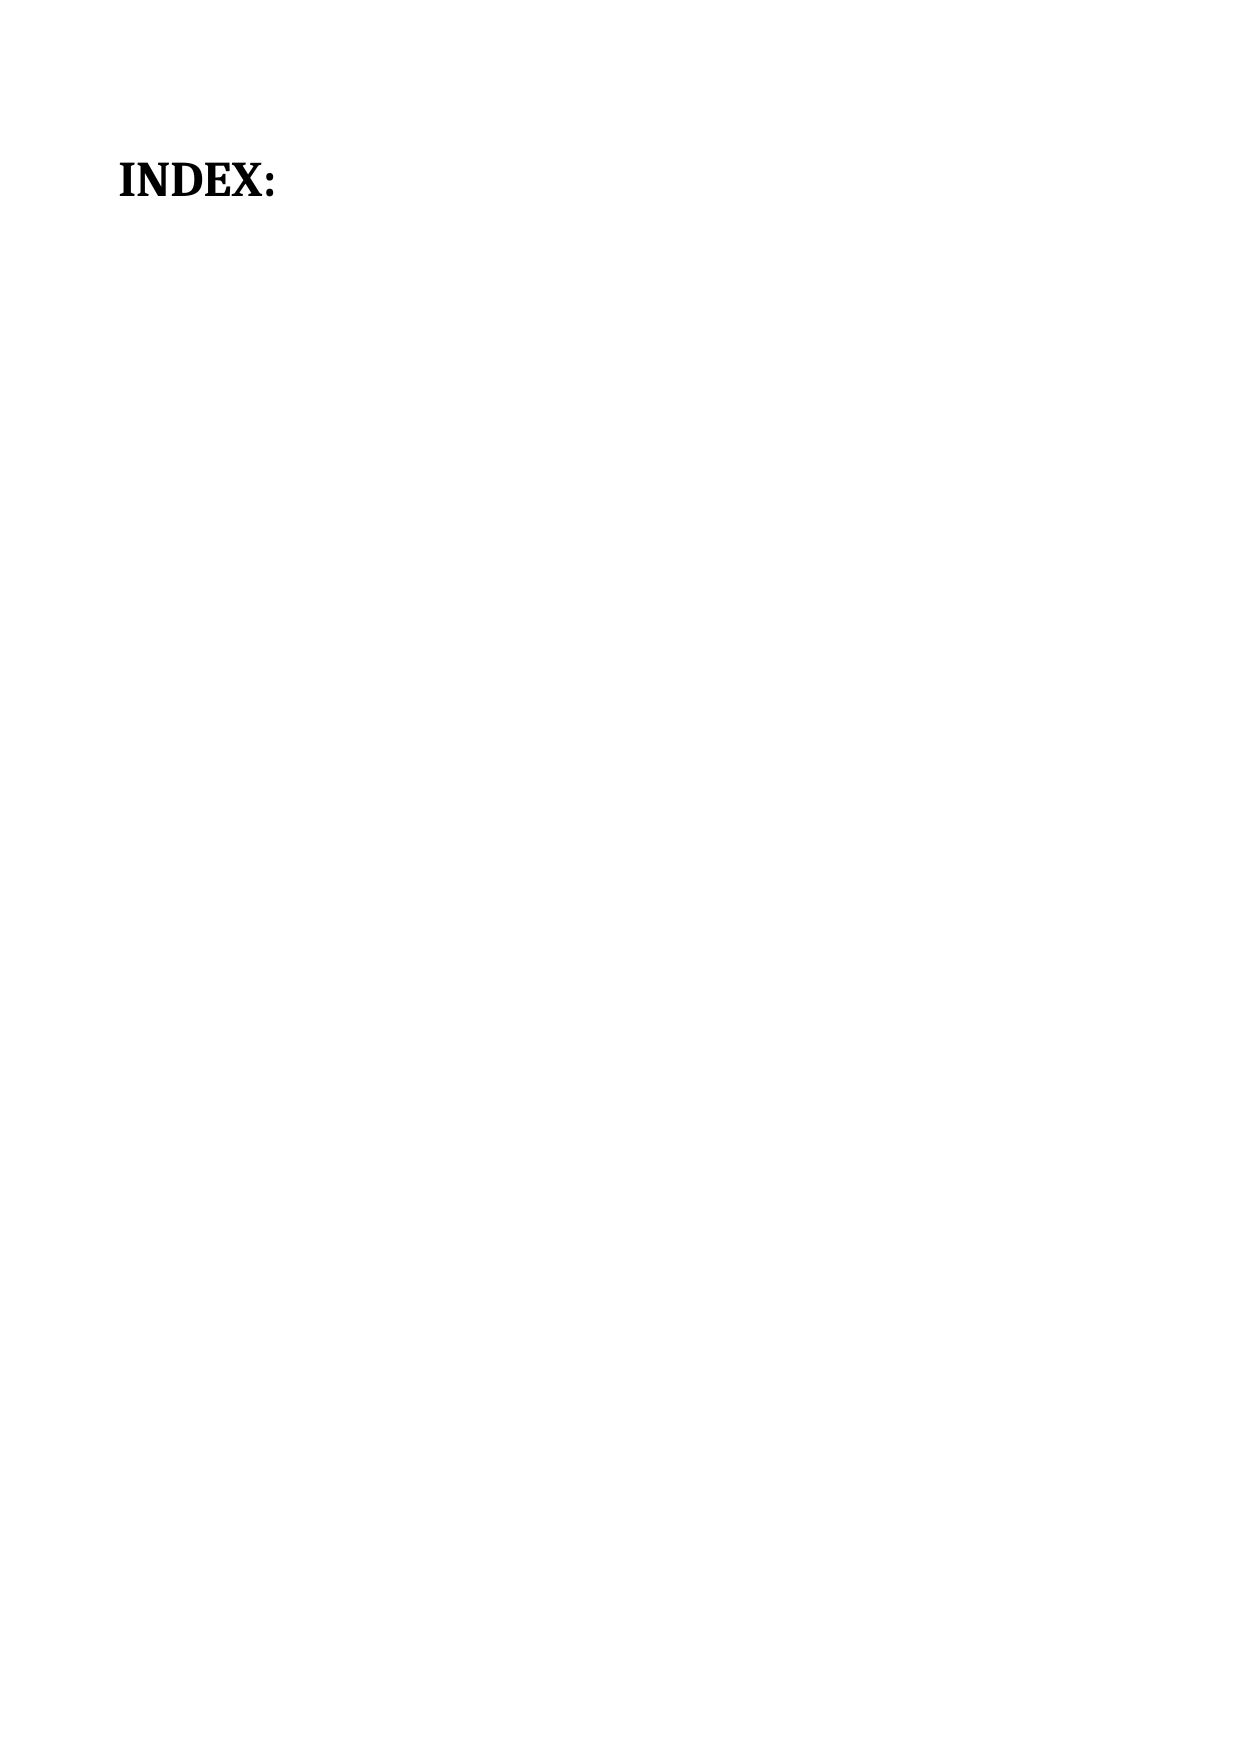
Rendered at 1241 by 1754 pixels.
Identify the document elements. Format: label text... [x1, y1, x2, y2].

text INDEX: [118, 152, 1122, 209]
